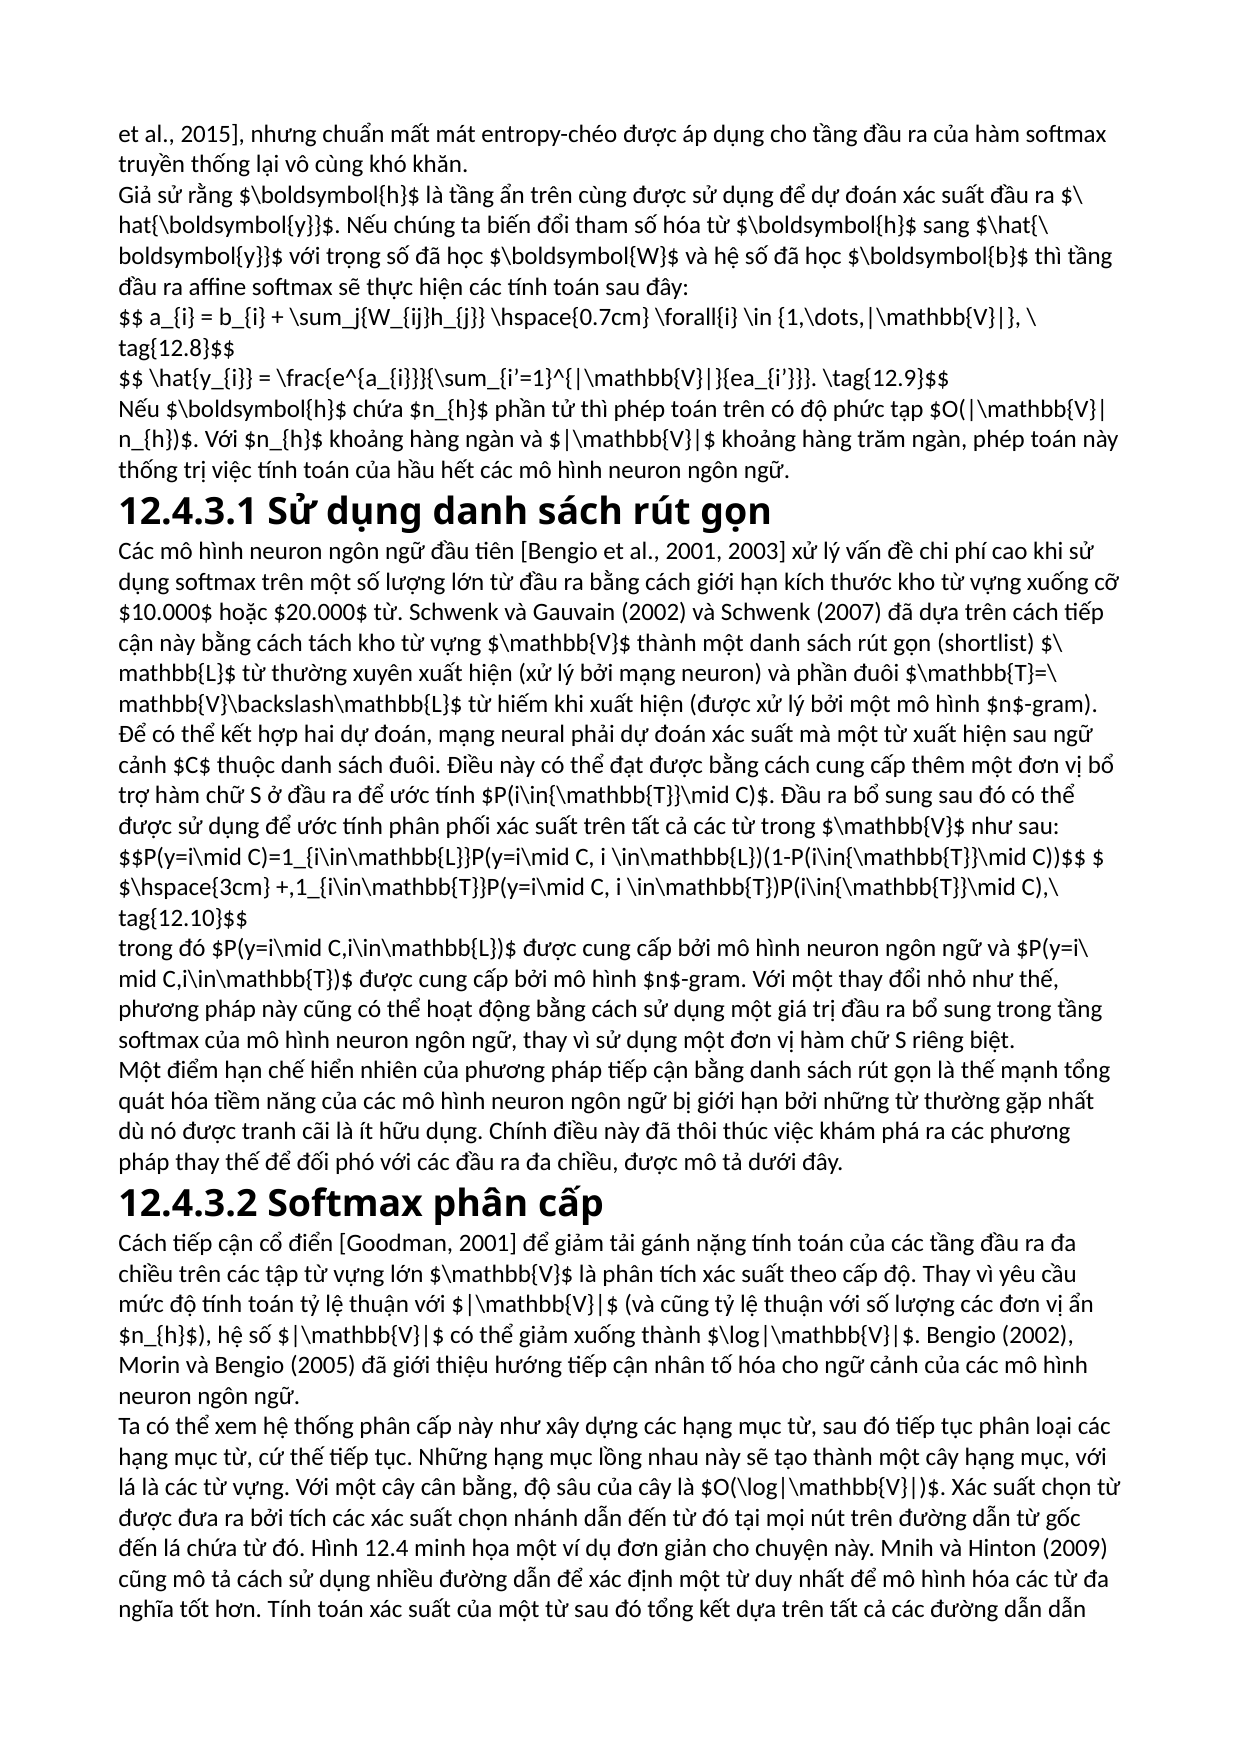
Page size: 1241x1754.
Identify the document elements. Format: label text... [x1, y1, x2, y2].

text Ta có thể xem hệ thống phân cấp này như xây dựng các hạng mục từ, sau đó tiếp tục phân loại các hạng mục từ, cứ thế tiếp tục. Những hạng mục lồng nhau này sẽ tạo thành một cây hạng mục, với lá là các từ vựng. Với một cây cân bằng, độ sâu của cây là $O(\log|\mathbb{V}|)$. Xác suất chọn từ được đưa ra bởi tích các xác suất chọn nhánh dẫn đến từ đó tại mọi nút trên đường dẫn từ gốc đến lá chứa từ đó. Hình 12.4 minh họa một ví dụ đơn giản cho chuyện này. Mnih và Hinton (2009) cũng mô tả cách sử dụng nhiều đường dẫn để xác định một từ duy nhất để mô hình hóa các từ đa nghĩa tốt hơn. Tính toán xác suất của một từ sau đó tổng kết dựa trên tất cả các đường dẫn dẫn [118, 1411, 1122, 1624]
text Các mô hình neuron ngôn ngữ đầu tiên [Bengio et al., 2001, 2003] xử lý vấn đề chi phí cao khi sử dụng softmax trên một số lượng lớn từ đầu ra bằng cách giới hạn kích thước kho từ vựng xuống cỡ $10.000$ hoặc $20.000$ từ. Schwenk và Gauvain (2002) và Schwenk (2007) đã dựa trên cách tiếp cận này bằng cách tách kho từ vựng $\mathbb{V}$ thành một danh sách rút gọn (shortlist) $\mathbb{L}$ từ thường xuyên xuất hiện (xử lý bởi mạng neuron) và phần đuôi $\mathbb{T}=\mathbb{V}\backslash\mathbb{L}$ từ hiếm khi xuất hiện (được xử lý bởi một mô hình $n$-gram). Để có thể kết hợp hai dự đoán, mạng neural phải dự đoán xác suất mà một từ xuất hiện sau ngữ cảnh $C$ thuộc danh sách đuôi. Điều này có thể đạt được bằng cách cung cấp thêm một đơn vị bổ trợ hàm chữ S ở đầu ra để ước tính $P(i\in{\mathbb{T}}\mid C)$. Đầu ra bổ sung sau đó có thể được sử dụng để ước tính phân phối xác suất trên tất cả các từ trong $\mathbb{V}$ như sau: [118, 535, 1122, 841]
text Một điểm hạn chế hiển nhiên của phương pháp tiếp cận bằng danh sách rút gọn là thế mạnh tổng quát hóa tiềm năng của các mô hình neuron ngôn ngữ bị giới hạn bởi những từ thường gặp nhất dù nó được tranh cãi là ít hữu dụng. Chính điều này đã thôi thúc việc khám phá ra các phương pháp thay thế để đối phó với các đầu ra đa chiều, được mô tả dưới đây. [118, 1054, 1122, 1176]
text $$ a_{i} = b_{i} + \sum_j{W_{ij}h_{j}} \hspace{0.7cm} \forall{i} \in {1,\dots,|\mathbb{V}|}, \tag{12.8}$$ [118, 301, 1122, 362]
subtitle 12.4.3.1 Sử dụng danh sách rút gọn [118, 484, 1122, 535]
text Cách tiếp cận cổ điển [Goodman, 2001] để giảm tải gánh nặng tính toán của các tầng đầu ra đa chiều trên các tập từ vựng lớn $\mathbb{V}$ là phân tích xác suất theo cấp độ. Thay vì yêu cầu mức độ tính toán tỷ lệ thuận với $|\mathbb{V}|$ (và cũng tỷ lệ thuận với số lượng các đơn vị ẩn $n_{h}$), hệ số $|\mathbb{V}|$ có thể giảm xuống thành $\log|\mathbb{V}|$. Bengio (2002), Morin và Bengio (2005) đã giới thiệu hướng tiếp cận nhân tố hóa cho ngữ cảnh của các mô hình neuron ngôn ngữ. [118, 1227, 1122, 1411]
text et al., 2015], nhưng chuẩn mất mát entropy-chéo được áp dụng cho tầng đầu ra của hàm softmax truyền thống lại vô cùng khó khăn. [118, 118, 1122, 179]
subtitle 12.4.3.2 Softmax phân cấp [118, 1176, 1122, 1227]
text Giả sử rằng $\boldsymbol{h}$ là tầng ẩn trên cùng được sử dụng để dự đoán xác suất đầu ra $\hat{\boldsymbol{y}}$. Nếu chúng ta biến đổi tham số hóa từ $\boldsymbol{h}$ sang $\hat{\boldsymbol{y}}$ với trọng số đã học $\boldsymbol{W}$ và hệ số đã học $\boldsymbol{b}$ thì tầng đầu ra affine softmax sẽ thực hiện các tính toán sau đây: [118, 179, 1122, 301]
text Nếu $\boldsymbol{h}$ chứa $n_{h}$ phần tử thì phép toán trên có độ phức tạp $O(|\mathbb{V}|n_{h})$. Với $n_{h}$ khoảng hàng ngàn và $|\mathbb{V}|$ khoảng hàng trăm ngàn, phép toán này thống trị việc tính toán của hầu hết các mô hình neuron ngôn ngữ. [118, 393, 1122, 484]
text $$P(y=i\mid C)=1_{i\in\mathbb{L}}P(y=i\mid C, i \in\mathbb{L})(1-P(i\in{\mathbb{T}}\mid C))$$ $$\hspace{3cm} +,1_{i\in\mathbb{T}}P(y=i\mid C, i \in\mathbb{T})P(i\in{\mathbb{T}}\mid C),\tag{12.10}$$ [118, 841, 1122, 932]
text trong đó $P(y=i\mid C,i\in\mathbb{L})$ được cung cấp bởi mô hình neuron ngôn ngữ và $P(y=i\mid C,i\in\mathbb{T})$ được cung cấp bởi mô hình $n$-gram. Với một thay đổi nhỏ như thế, phương pháp này cũng có thể hoạt động bằng cách sử dụng một giá trị đầu ra bổ sung trong tầng softmax của mô hình neuron ngôn ngữ, thay vì sử dụng một đơn vị hàm chữ S riêng biệt. [118, 932, 1122, 1054]
text $$ \hat{y_{i}} = \frac{e^{a_{i}}}{\sum_{i’=1}^{|\mathbb{V}|}{ea_{i’}}}. \tag{12.9}$$ [118, 362, 1122, 393]
